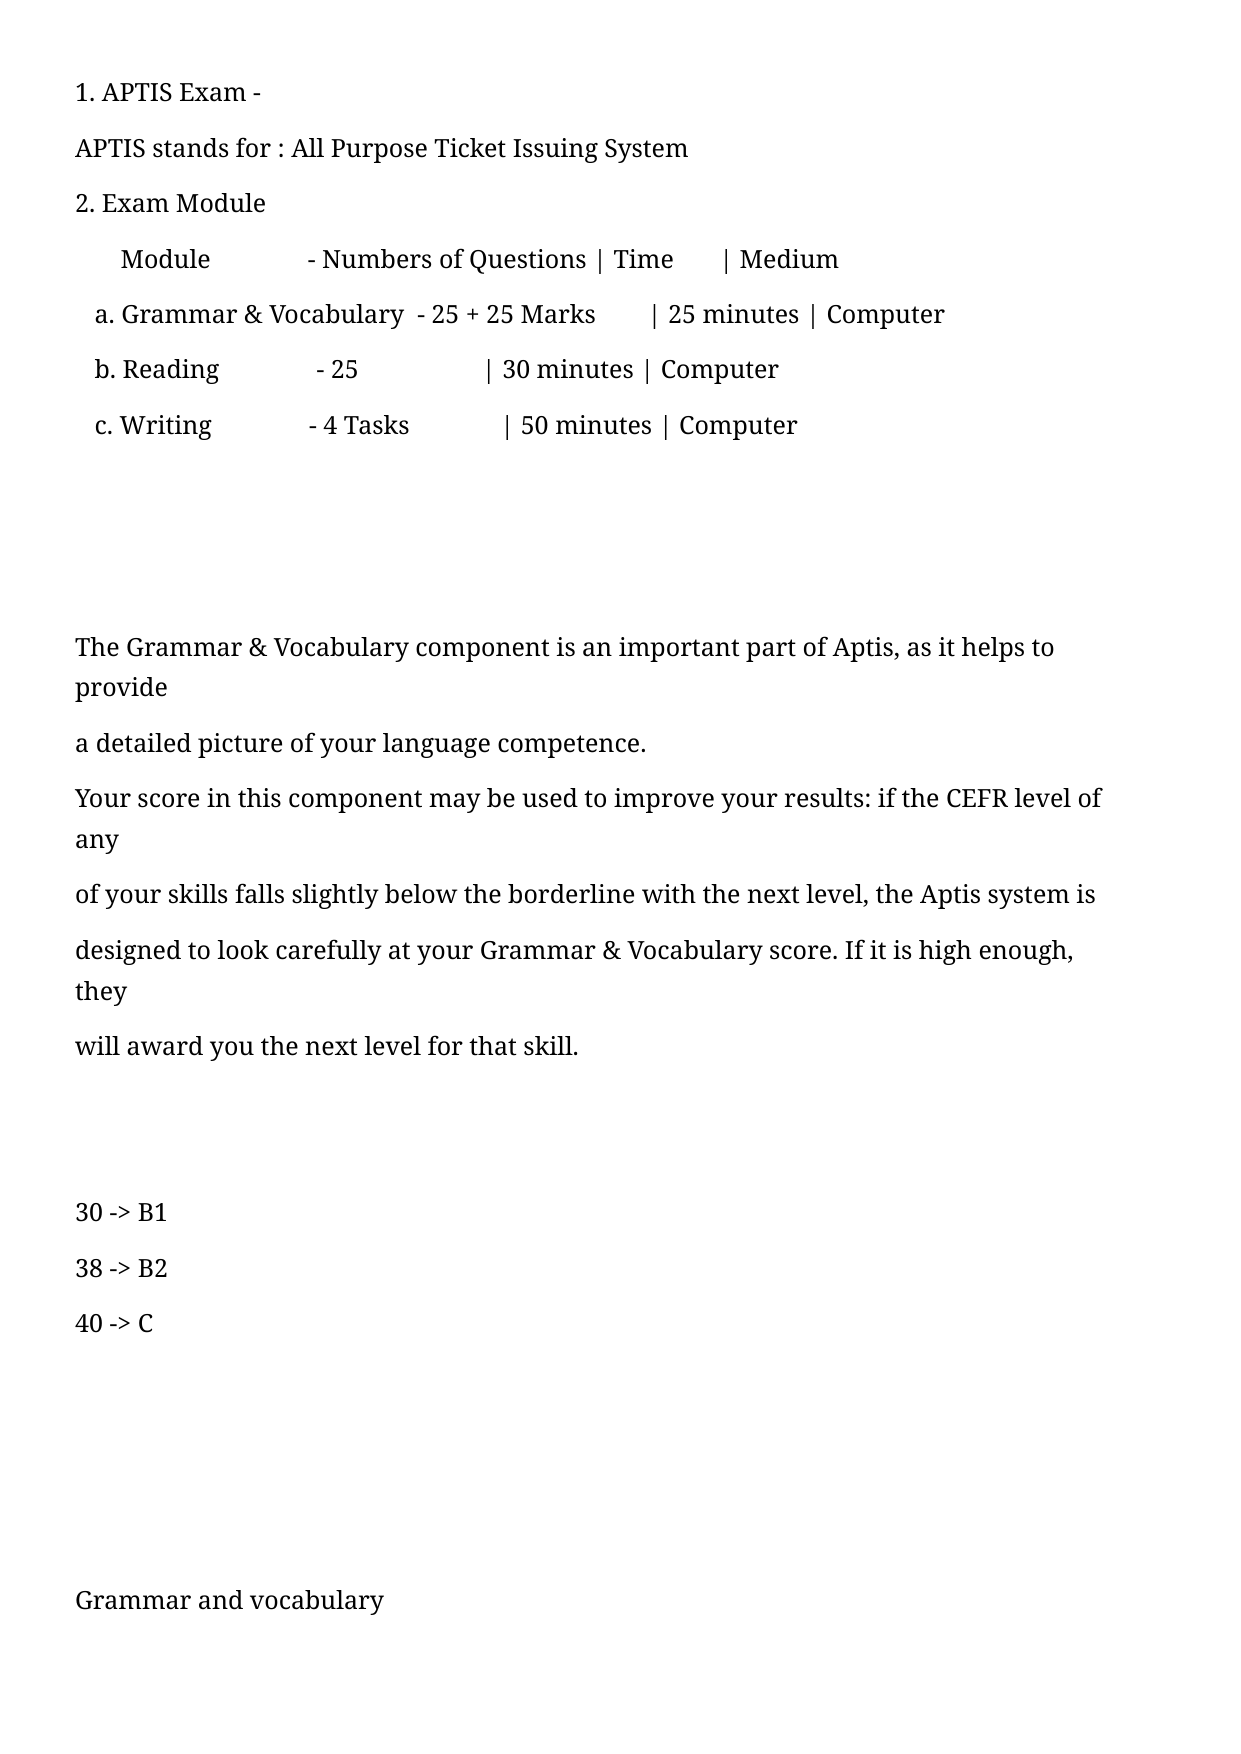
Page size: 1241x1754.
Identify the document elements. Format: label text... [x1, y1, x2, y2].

text 38 -> B2 [75, 1250, 1122, 1284]
text b. Reading - 25 | 30 minutes | Computer [75, 352, 1122, 386]
text designed to look carefully at your Grammar & Vocabulary score. If it is high enough, they [75, 932, 1122, 1007]
text of your skills falls slightly below the borderline with the next level, the Aptis system is [75, 877, 1122, 911]
text 1. APTIS Exam - [75, 75, 1122, 109]
text c. Writing - 4 Tasks | 50 minutes | Computer [75, 407, 1122, 442]
text 30 -> B1 [75, 1195, 1122, 1229]
text APTIS stands for : All Purpose Ticket Issuing System [75, 130, 1122, 164]
text 40 -> C [75, 1306, 1122, 1340]
text Your score in this component may be used to improve your results: if the CEFR level of any [75, 781, 1122, 856]
text 2. Exam Module [75, 186, 1122, 220]
text will award you the next level for that skill. [75, 1029, 1122, 1063]
text a. Grammar & Vocabulary - 25 + 25 Marks | 25 minutes | Computer [75, 297, 1122, 331]
text Grammar and vocabulary [75, 1583, 1122, 1617]
text Module - Numbers of Questions | Time | Medium [75, 241, 1122, 275]
text The Grammar & Vocabulary component is an important part of Aptis, as it helps to provide [75, 629, 1122, 704]
text a detailed picture of your language competence. [75, 725, 1122, 759]
